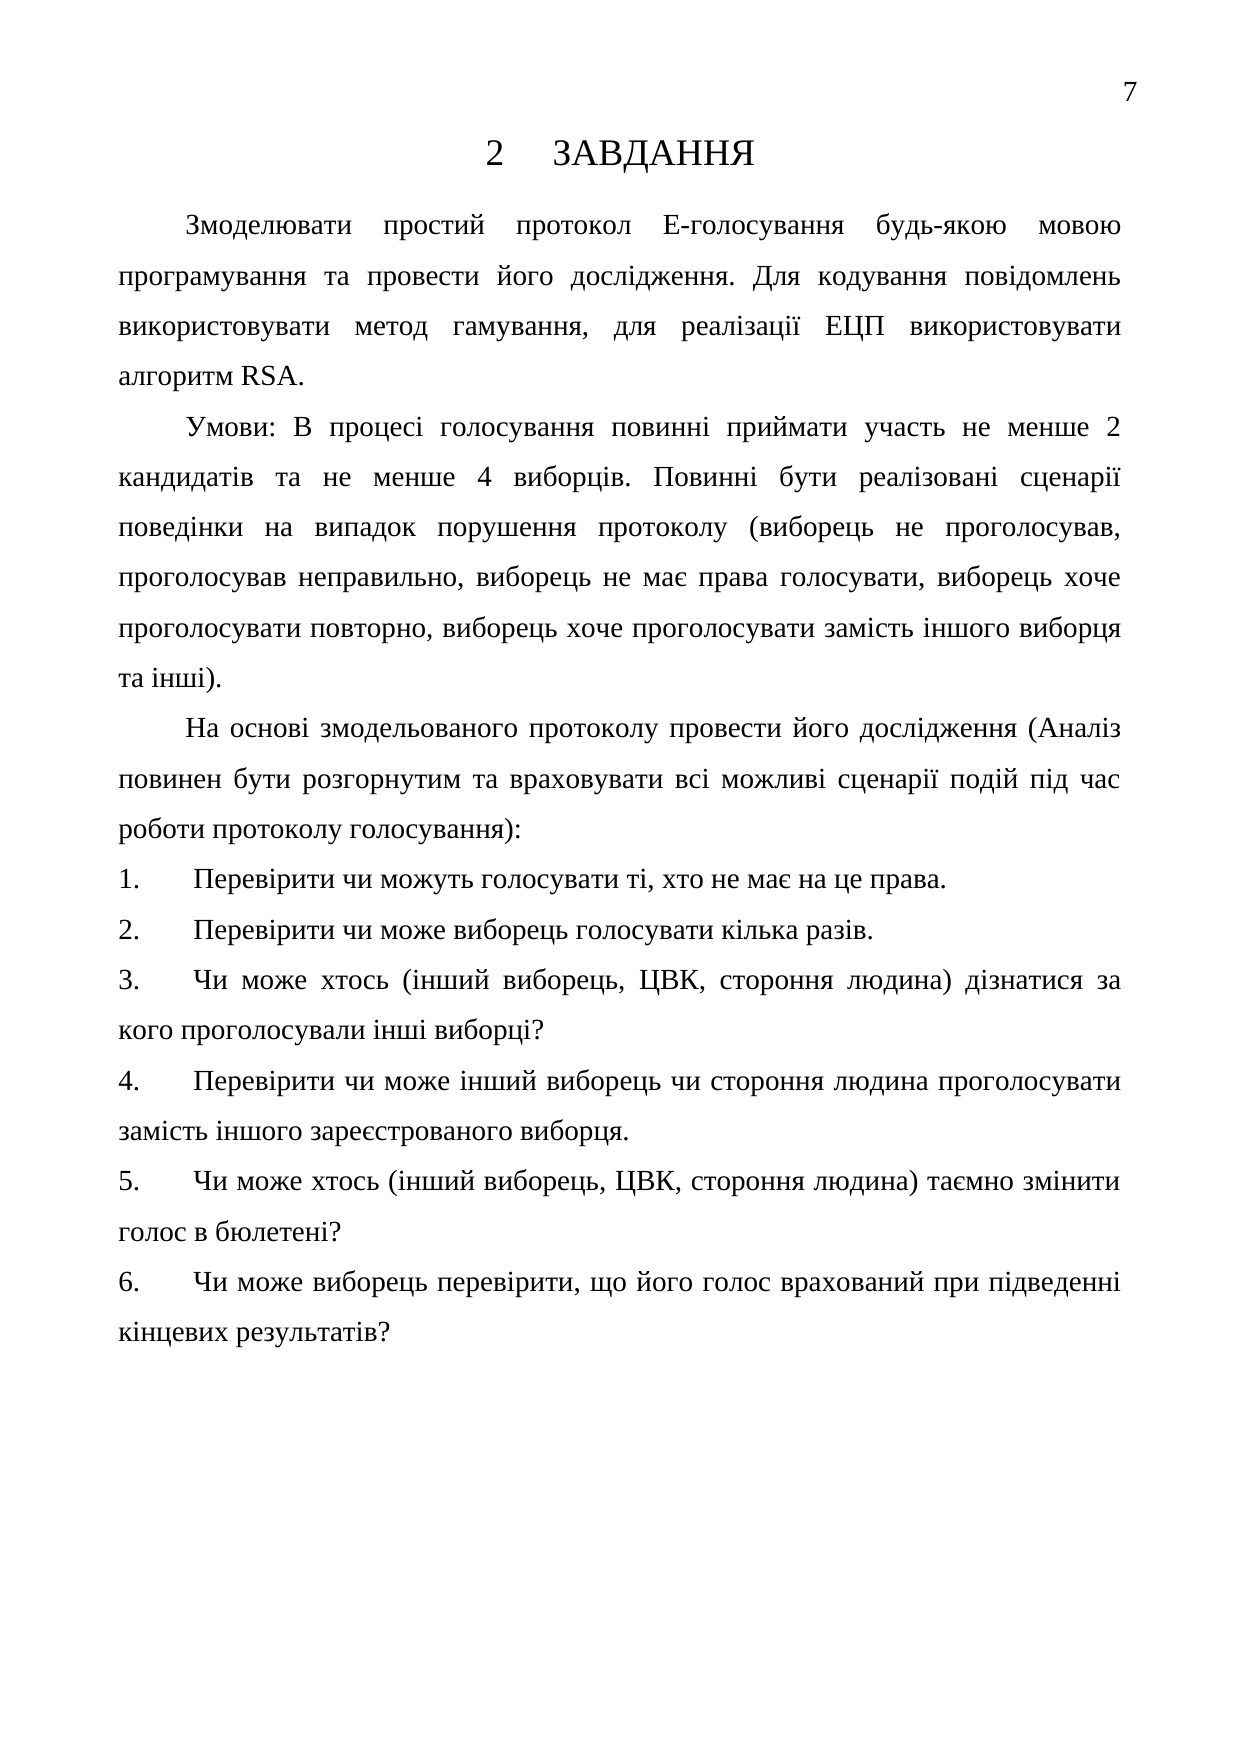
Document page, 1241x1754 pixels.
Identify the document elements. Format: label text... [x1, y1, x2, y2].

list Чи може хтось (інший виборець, ЦВК, стороння людина) таємно змінити голос в бюлетені? [118, 1163, 1122, 1247]
text Змоделювати простий протокол Е-голосування будь-якою мовою програмування та провести його дослідження. Для кодування повідомлень використовувати метод гамування, для реалізації ЕЦП використовувати алгоритм RSA. [118, 207, 1122, 392]
list Перевірити чи можуть голосувати ті, хто не має на це права. [118, 861, 1122, 895]
list Перевірити чи може виборець голосувати кілька разів. [118, 912, 1122, 945]
list Чи може хтось (інший виборець, ЦВК, стороння людина) дізнатися за кого проголосували інші виборці? [118, 962, 1122, 1046]
text На основі змодельованого протоколу провести його дослідження (Аналіз повинен бути розгорнутим та враховувати всі можливі сценарії подій під час роботи протоколу голосування): [118, 711, 1122, 845]
list Перевірити чи може інший виборець чи стороння людина проголосувати замість іншого зареєстрованого виборця. [118, 1063, 1122, 1147]
list Чи може виборець перевірити, що його голос врахований при підведенні кінцевих результатів? [118, 1264, 1122, 1348]
subtitle Завдання [118, 130, 1122, 173]
text Умови: В процесі голосування повинні приймати участь не менше 2 кандидатів та не менше 4 виборців. Повинні бути реалізовані сценарії поведінки на випадок порушення протоколу (виборець не проголосував, проголосував неправильно, виборець не має права голосувати, виборець хоче проголосувати повторно, виборець хоче проголосувати замість іншого виборця та інші). [118, 409, 1122, 694]
